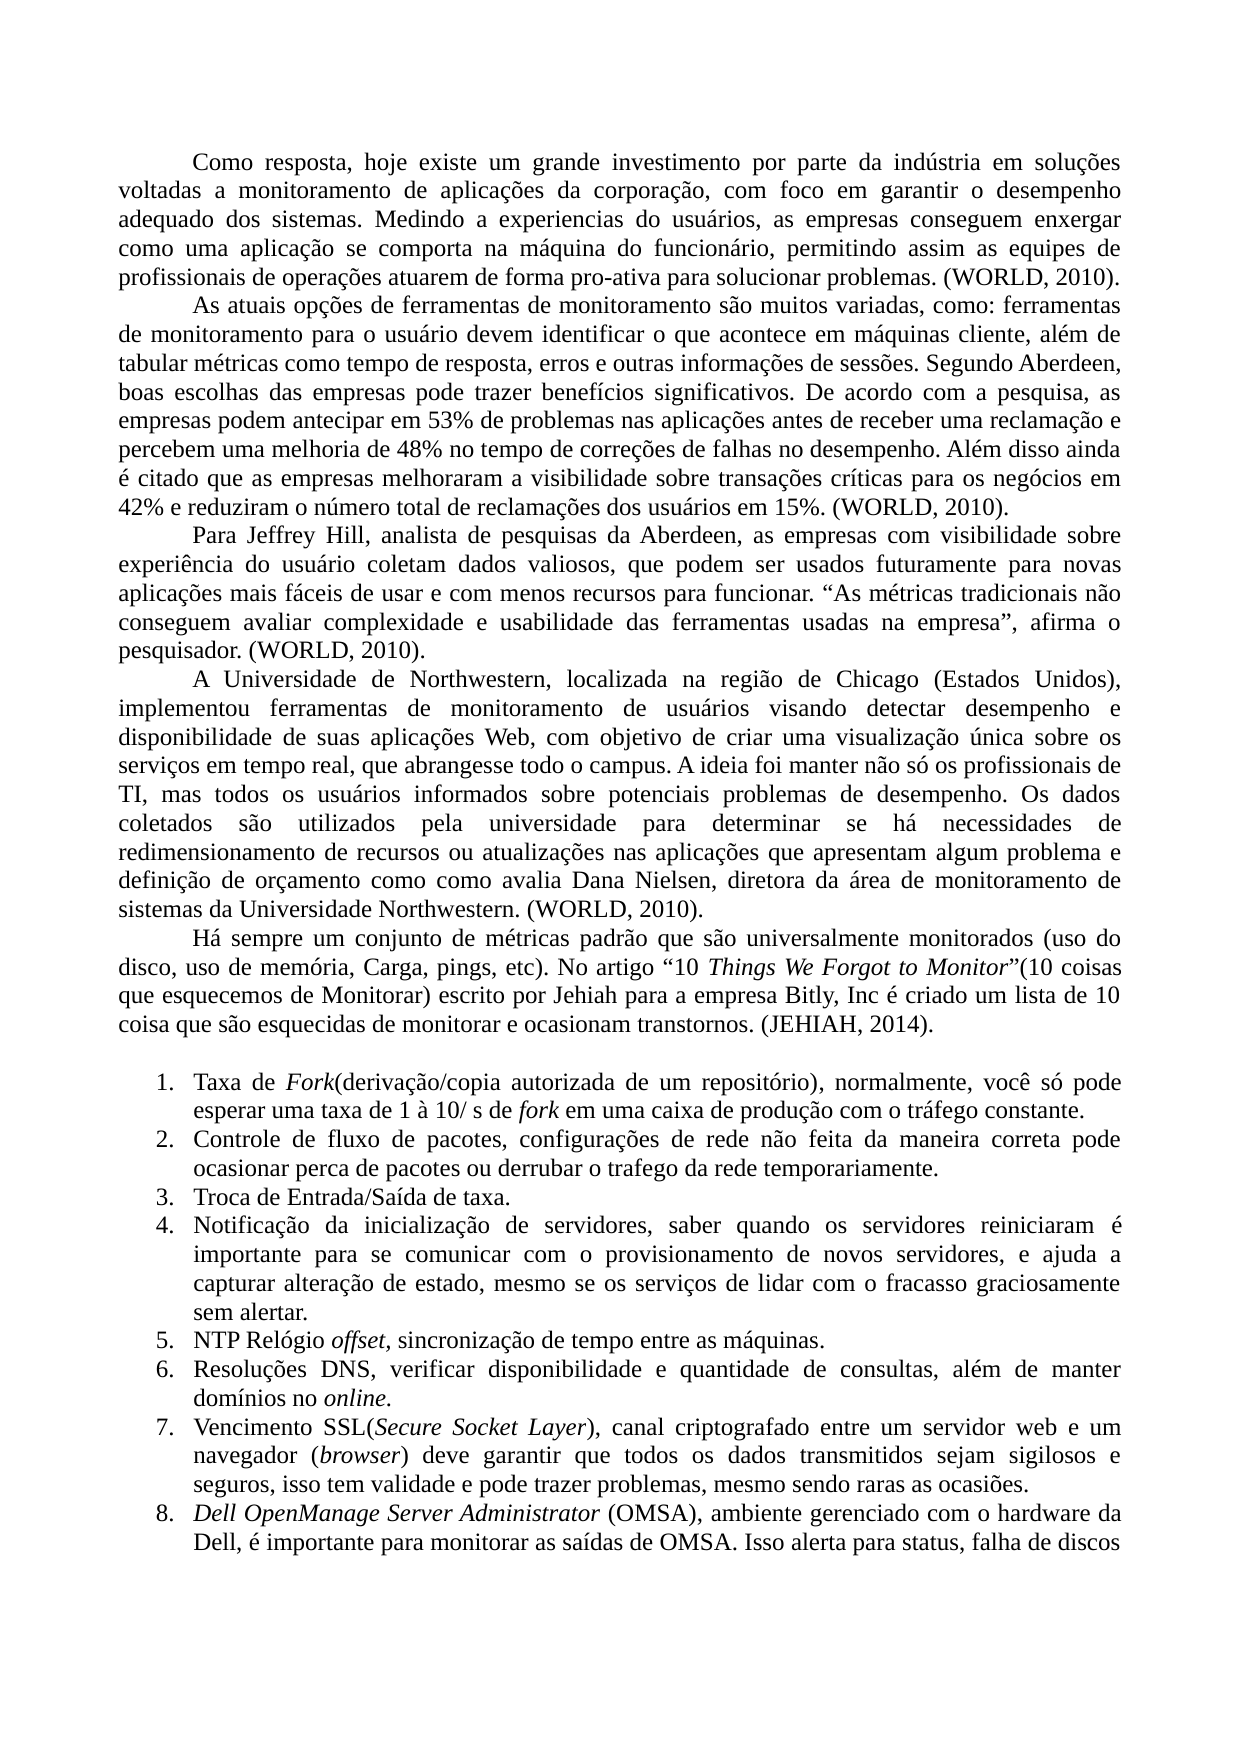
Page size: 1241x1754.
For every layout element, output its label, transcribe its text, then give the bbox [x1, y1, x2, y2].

list Troca de Entrada/Saída de taxa. [156, 1182, 1122, 1211]
list Dell OpenManage Server Administrator (OMSA), ambiente gerenciado com o hardware da Dell, é importante para monitorar as saídas de OMSA. Isso alerta para status, falha de discos [156, 1498, 1122, 1556]
text Há sempre um conjunto de métricas padrão que são universalmente monitorados (uso do disco, uso de memória, Carga, pings, etc). No artigo “10 Things We Forgot to Monitor”(10 coisas que esquecemos de Monitorar) escrito por Jehiah para a empresa Bitly, Inc é criado um lista de 10 coisa que são esquecidas de monitorar e ocasionam transtornos. (JEHIAH, 2014). [118, 923, 1122, 1038]
text Para Jeffrey Hill, analista de pesquisas da Aberdeen, as empresas com visibilidade sobre experiência do usuário coletam dados valiosos, que podem ser usados futuramente para novas aplicações mais fáceis de usar e com menos recursos para funcionar. “As métricas tradicionais não conseguem avaliar complexidade e usabilidade das ferramentas usadas na empresa”, afirma o pesquisador. (WORLD, 2010). [118, 521, 1122, 664]
list NTP Relógio offset, sincronização de tempo entre as máquinas. [156, 1326, 1122, 1354]
list Vencimento SSL(Secure Socket Layer), canal criptografado entre um servidor web e um navegador (browser) deve garantir que todos os dados transmitidos sejam sigilosos e seguros, isso tem validade e pode trazer problemas, mesmo sendo raras as ocasiões. [156, 1412, 1122, 1498]
list Resoluções DNS, verificar disponibilidade e quantidade de consultas, além de manter domínios no online. [156, 1354, 1122, 1412]
list Notificação da inicialização de servidores, saber quando os servidores reiniciaram é importante para se comunicar com o provisionamento de novos servidores, e ajuda a capturar alteração de estado, mesmo se os serviços de lidar com o fracasso graciosamente sem alertar. [156, 1211, 1122, 1326]
text As atuais opções de ferramentas de monitoramento são muitos variadas, como: ferramentas de monitoramento para o usuário devem identificar o que acontece em máquinas cliente, além de tabular métricas como tempo de resposta, erros e outras informações de sessões. Segundo Aberdeen, boas escolhas das empresas pode trazer benefícios significativos. De acordo com a pesquisa, as empresas podem antecipar em 53% de problemas nas aplicações antes de receber uma reclamação e percebem uma melhoria de 48% no tempo de correções de falhas no desempenho. Além disso ainda é citado que as empresas melhoraram a visibilidade sobre transações críticas para os negócios em 42% e reduziram o número total de reclamações dos usuários em 15%. (WORLD, 2010). [118, 291, 1122, 521]
text A Universidade de Northwestern, localizada na região de Chicago (Estados Unidos), implementou ferramentas de monitoramento de usuários visando detectar desempenho e disponibilidade de suas aplicações Web, com objetivo de criar uma visualização única sobre os serviços em tempo real, que abrangesse todo o campus. A ideia foi manter não só os profissionais de TI, mas todos os usuários informados sobre potenciais problemas de desempenho. Os dados coletados são utilizados pela universidade para determinar se há necessidades de redimensionamento de recursos ou atualizações nas aplicações que apresentam algum problema e definição de orçamento como como avalia Dana Nielsen, diretora da área de monitoramento de sistemas da Universidade Northwestern. (WORLD, 2010). [118, 664, 1122, 923]
list Taxa de Fork(derivação/copia autorizada de um repositório), normalmente, você só pode esperar uma taxa de 1 à 10/ s de fork em uma caixa de produção com o tráfego constante. [156, 1067, 1122, 1124]
list Controle de fluxo de pacotes, configurações de rede não feita da maneira correta pode ocasionar perca de pacotes ou derrubar o trafego da rede temporariamente. [156, 1124, 1122, 1182]
text Como resposta, hoje existe um grande investimento por parte da indústria em soluções voltadas a monitoramento de aplicações da corporação, com foco em garantir o desempenho adequado dos sistemas. Medindo a experiencias do usuários, as empresas conseguem enxergar como uma aplicação se comporta na máquina do funcionário, permitindo assim as equipes de profissionais de operações atuarem de forma pro-ativa para solucionar problemas. (WORLD, 2010). [118, 147, 1122, 291]
